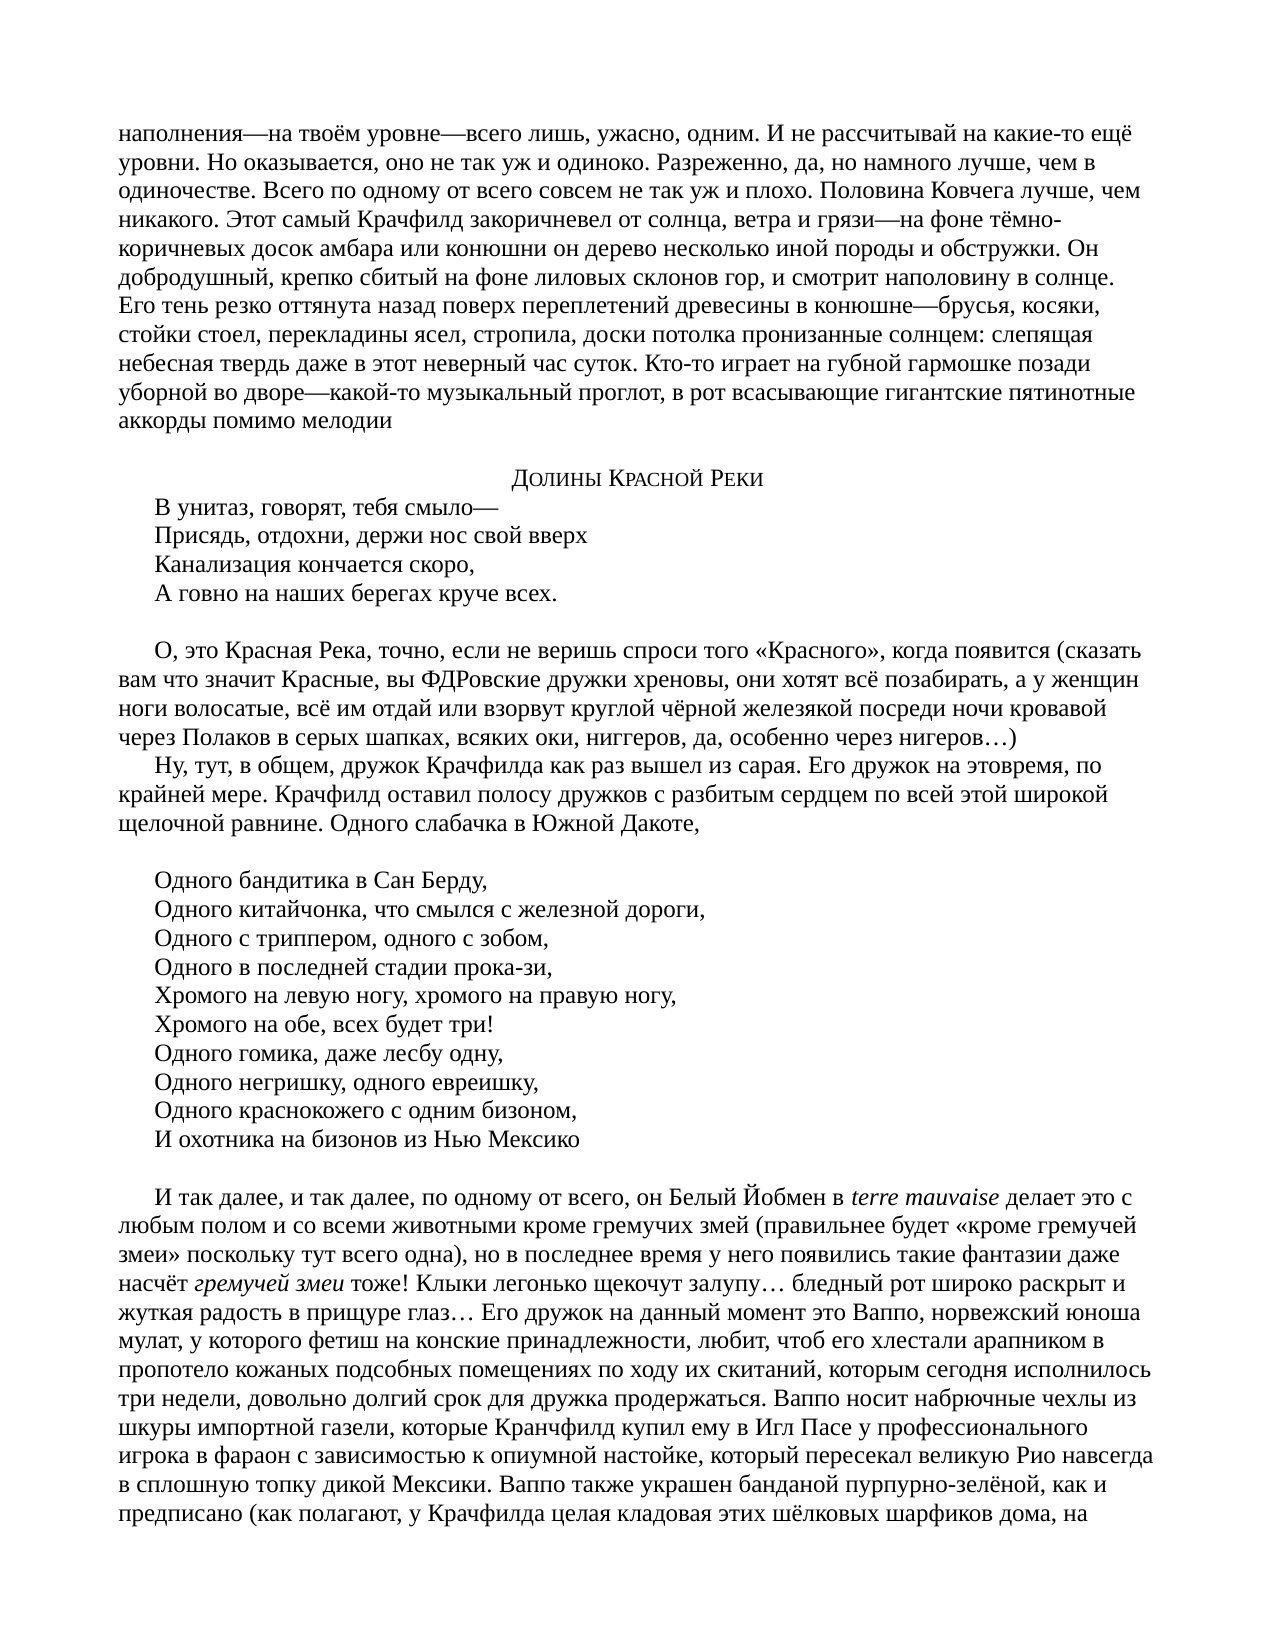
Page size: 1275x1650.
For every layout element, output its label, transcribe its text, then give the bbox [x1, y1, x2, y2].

text Ну, тут, в общем, дружок Крачфилда как раз вышел из сарая. Его дружок на этовремя, по крайней мере. Крачфилд оставил полосу дружков с разбитым сердцем по всей этой широкой щелочной равнине. Одного слабачка в Южной Дакоте, [118, 751, 1157, 837]
text Хромого на обе, всех будет три! [118, 1009, 1157, 1038]
text Канализация кончается скоро, [118, 549, 1157, 578]
text О, это Красная Река, точно, если не веришь спроси того «Красного», когда появится (сказать вам что значит Красные, вы ФДРовские дружки хреновы, они хотят всё позабирать, а у женщин ноги волосатые, всё им отдай или взорвут круглой чёрной железякой посреди ночи кровавой через Полаков в серых шапках, всяких оки, ниггеров, да, особенно через нигеров…) [118, 636, 1157, 751]
text И так далее, и так далее, по одному от всего, он Белый Йобмен в terre mauvaise делает это с любым полом и со всеми животными кроме гремучих змей (правильнее будет «кроме гремучей змеи» поскольку тут всего одна), но в последнее время у него появились такие фантазии даже насчёт гремучей змеи тоже! Клыки легонько щекочут залупу… бледный рот широко раскрыт и жуткая радость в прищуре глаз… Его дружок на данный момент это Ваппо, норвежский юноша мулат, у которого фетиш на конские принадлежности, любит, чтоб его хлестали арапником в пропотело кожаных подсобных помещениях по ходу их скитаний, которым сегодня исполнилось три недели, довольно долгий срок для дружка продержаться. Ваппо носит набрючные чехлы из шкуры импортной газели, которые Кранчфилд купил ему в Игл Пасе у профессионального игрока в фараон с зависимостью к опиумной настойке, который пересекал великую Рио навсегда в сплошную топку дикой Мексики. Ваппо также украшен банданой пурпурно-зелёной, как и предписано (как полагают, у Крачфилда целая кладовая этих шёлковых шарфиков дома, на [118, 1182, 1157, 1527]
text Одного китайчонка, что смылся с железной дороги, [118, 894, 1157, 923]
text Одного бандитика в Сан Берду, [118, 866, 1157, 894]
text Одного краснокожего с одним бизоном, [118, 1096, 1157, 1124]
text Хромого на левую ногу, хромого на правую ногу, [118, 981, 1157, 1009]
text И охотника на бизонов из Нью Мексико [118, 1124, 1157, 1153]
text Одного с триппером, одного с зобом, [118, 923, 1157, 952]
text Долины Красной Реки [118, 463, 1157, 492]
text Одного негришку, одного евреишку, [118, 1067, 1157, 1096]
text Одного гомика, даже лесбу одну, [118, 1038, 1157, 1067]
text В унитаз, говорят, тебя смыло— [118, 492, 1157, 521]
text А говно на наших берегах круче всех. [118, 578, 1157, 607]
text Присядь, отдохни, держи нос свой вверх [118, 521, 1157, 549]
text наполнения—на твоём уровне—всего лишь, ужасно, одним. И не рассчитывай на какие-то ещё уровни. Но оказывается, оно не так уж и одиноко. Разреженно, да, но намного лучше, чем в одиночестве. Всего по одному от всего совсем не так уж и плохо. Половина Ковчега лучше, чем никакого. Этот самый Крачфилд закоричневел от солнца, ветра и грязи—на фоне тёмно-коричневых досок амбара или конюшни он дерево несколько иной породы и обстружки. Он добродушный, крепко сбитый на фоне лиловых склонов гор, и смотрит наполовину в солнце. Его тень резко оттянута назад поверх переплетений древесины в конюшне—брусья, косяки, стойки стоел, перекладины ясел, стропила, доски потолка пронизанные солнцем: слепящая небесная твердь даже в этот неверный час суток. Кто-то играет на губной гармошке позади уборной во дворе—какой-то музыкальный проглот, в рот всасывающие гигантские пятинотные аккорды помимо мелодии [118, 118, 1157, 434]
text Одного в последней стадии прока-зи, [118, 952, 1157, 981]
